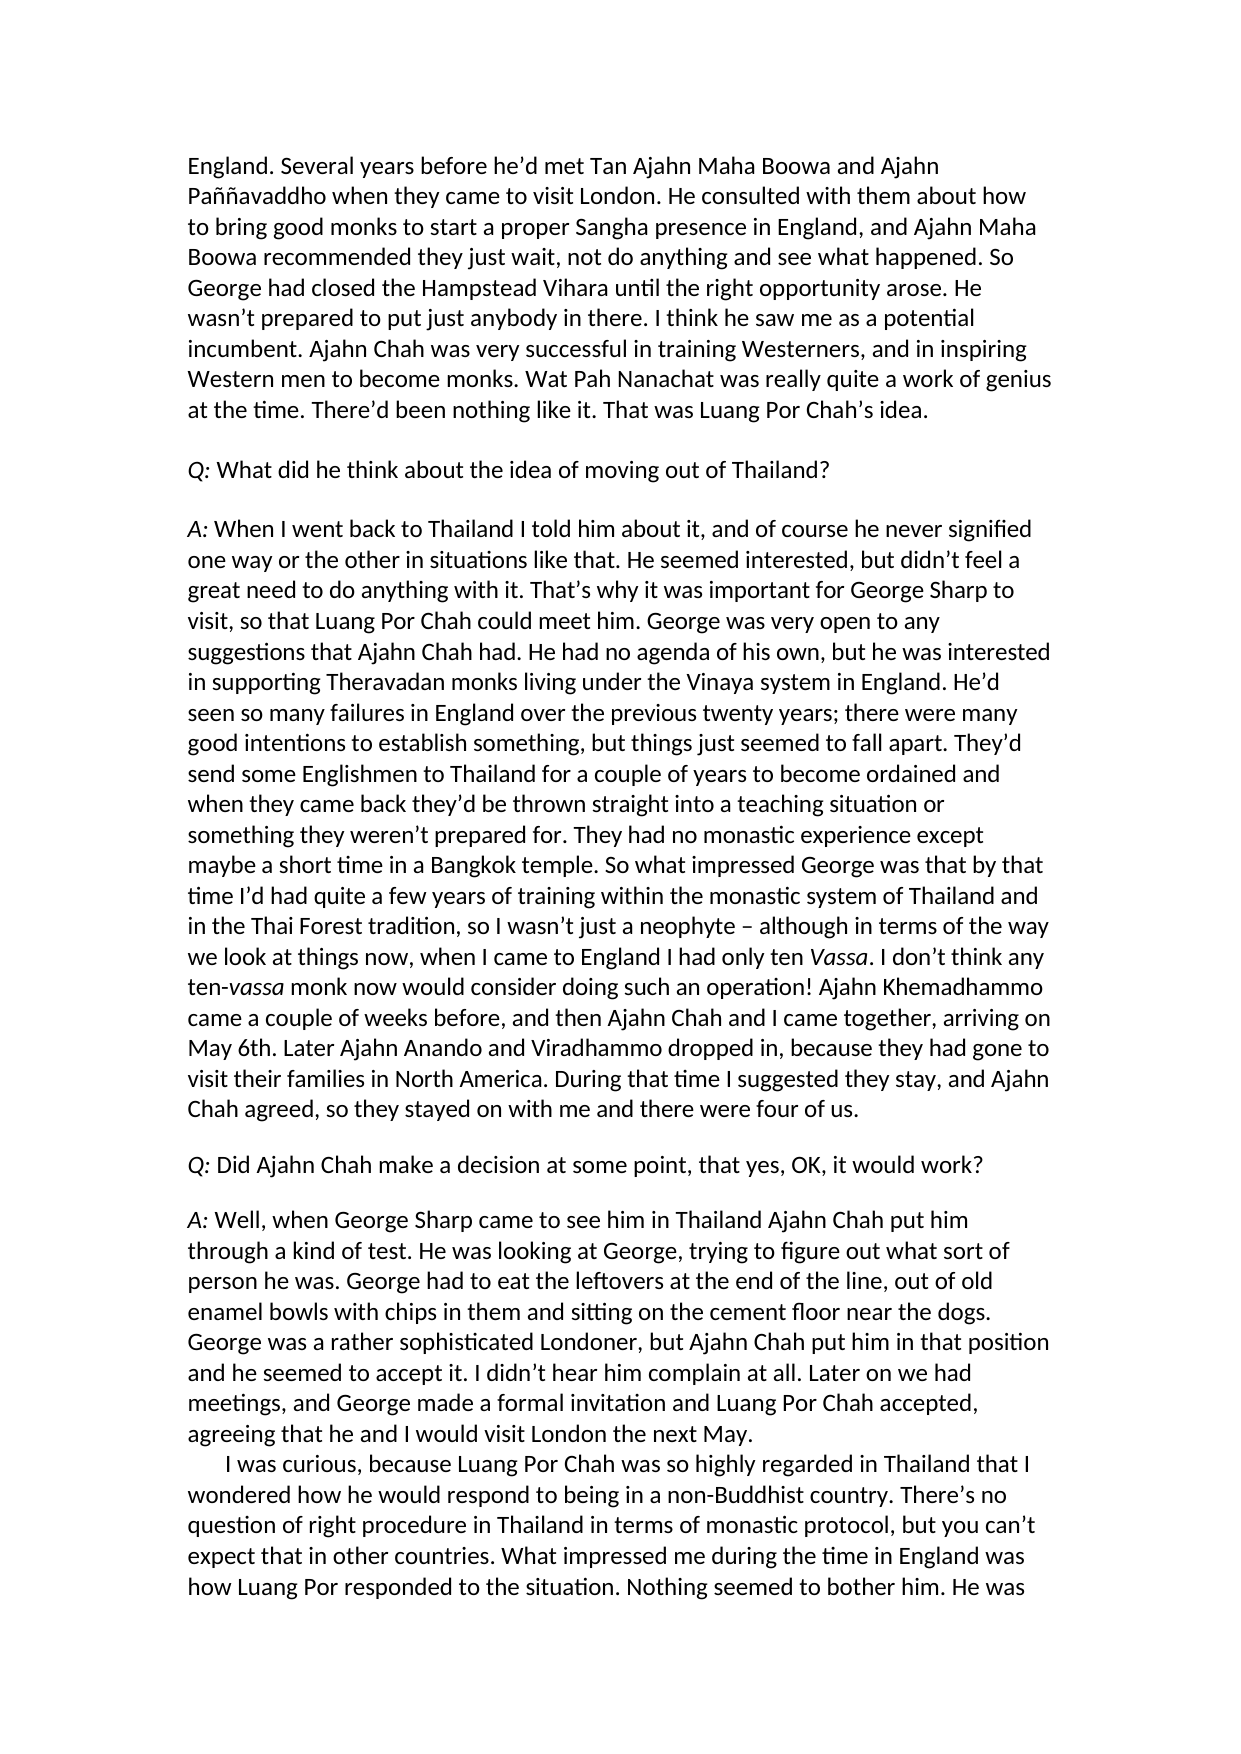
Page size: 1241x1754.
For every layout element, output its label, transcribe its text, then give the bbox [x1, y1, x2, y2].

text I was curious, because Luang Por Chah was so highly regarded in Thailand that I wondered how he would respond to being in a non-Buddhist country. There’s no question of right procedure in Thailand in terms of monastic protocol, but you can’t expect that in other countries. What impressed me during the time in England was how Luang Por responded to the situation. Nothing seemed to bother him. He was [187, 1449, 1053, 1601]
text Q: What did he think about the idea of moving out of Thailand? [187, 454, 1053, 484]
text England. Several years before he’d met Tan Ajahn Maha Boowa and Ajahn Paññavaddho when they came to visit London. He consulted with them about how to bring good monks to start a proper Sangha presence in England, and Ajahn Maha Boowa recommended they just wait, not do anything and see what happened. So George had closed the Hampstead Vihara until the right opportunity arose. He wasn’t prepared to put just anybody in there. I think he saw me as a potential incumbent. Ajahn Chah was very successful in training Westerners, and in inspiring Western men to become monks. Wat Pah Nanachat was really quite a work of genius at the time. There’d been nothing like it. That was Luang Por Chah’s idea. [187, 150, 1053, 425]
text Q: Did Ajahn Chah make a decision at some point, that yes, OK, it would work? [187, 1149, 1053, 1179]
text A: When I went back to Thailand I told him about it, and of course he never signified one way or the other in situations like that. He seemed interested, but didn’t feel a great need to do anything with it. That’s why it was important for George Sharp to visit, so that Luang Por Chah could meet him. George was very open to any suggestions that Ajahn Chah had. He had no agenda of his own, but he was interested in supporting Theravadan monks living under the Vinaya system in England. He’d seen so many failures in England over the previous twenty years; there were many good intentions to establish something, but things just seemed to fall apart. They’d send some Englishmen to Thailand for a couple of years to become ordained and when they came back they’d be thrown straight into a teaching situation or something they weren’t prepared for. They had no monastic experience except maybe a short time in a Bangkok temple. So what impressed George was that by that time I’d had quite a few years of training within the monastic system of Thailand and in the Thai Forest tradition, so I wasn’t just a neophyte – although in terms of the way we look at things now, when I came to England I had only ten Vassa. I don’t think any ten-vassa monk now would consider doing such an operation! Ajahn Khemadhammo came a couple of weeks before, and then Ajahn Chah and I came together, arriving on May 6th. Later Ajahn Anando and Viradhammo dropped in, because they had gone to visit their families in North America. During that time I suggested they stay, and Ajahn Chah agreed, so they stayed on with me and there were four of us. [187, 513, 1053, 1124]
text A: Well, when George Sharp came to see him in Thailand Ajahn Chah put him through a kind of test. He was looking at George, trying to figure out what sort of person he was. George had to eat the leftovers at the end of the line, out of old enamel bowls with chips in them and sitting on the cement floor near the dogs. George was a rather sophisticated Londoner, but Ajahn Chah put him in that position and he seemed to accept it. I didn’t hear him complain at all. Later on we had meetings, and George made a formal invitation and Luang Por Chah accepted, agreeing that he and I would visit London the next May. [187, 1204, 1053, 1449]
